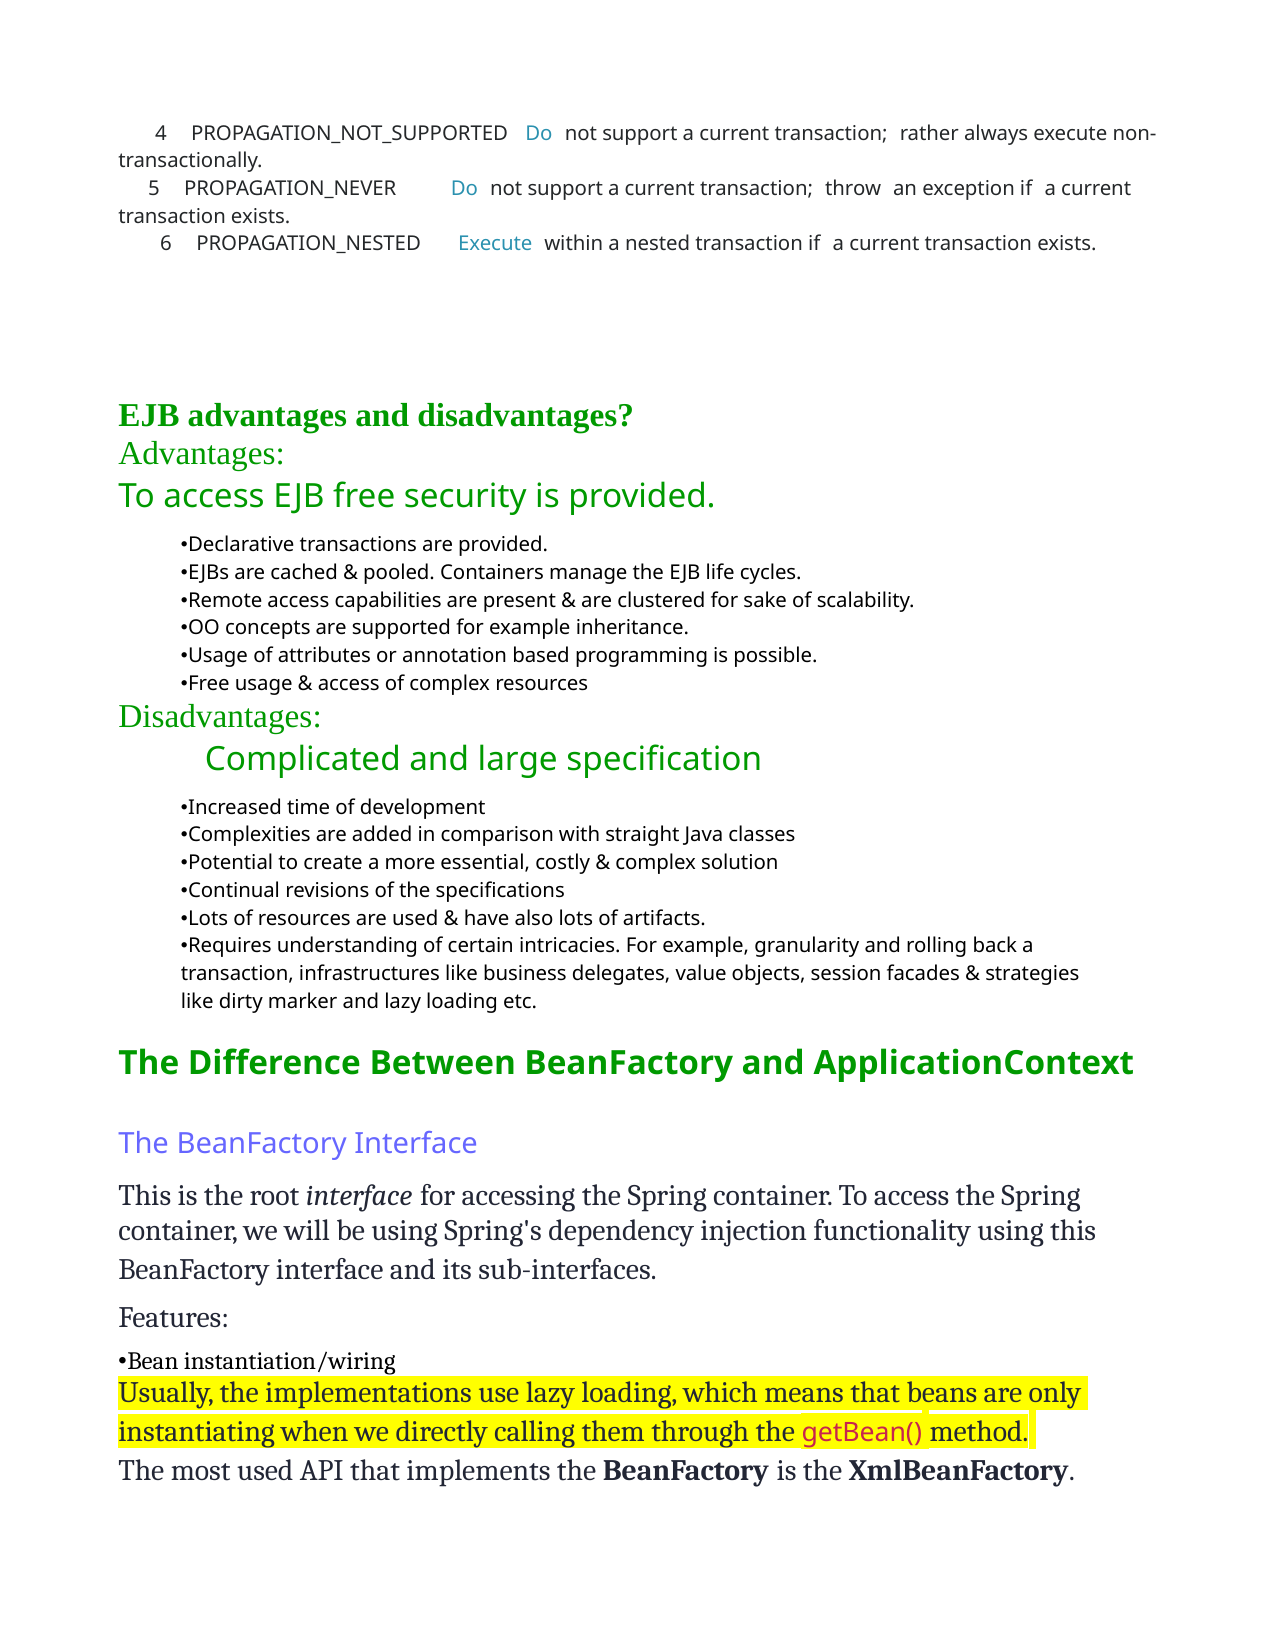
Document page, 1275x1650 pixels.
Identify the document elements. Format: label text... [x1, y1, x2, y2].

text Features: [118, 1300, 1157, 1334]
list Increased time of development [118, 792, 1094, 820]
text Advantages: [118, 434, 1157, 472]
list Complexities are added in comparison with straight Java classes [118, 820, 1094, 848]
list EJBs are cached & pooled. Containers manage the EJB life cycles. [118, 558, 1094, 585]
text The most used API that implements the BeanFactory is the XmlBeanFactory. [118, 1449, 1157, 1489]
text Usually, the implementations use lazy loading, which means that beans are only instantiating when we directly calling them through the getBean() method. [118, 1376, 1157, 1449]
list Lots of resources are used & have also lots of artifacts. [118, 903, 1094, 931]
list Remote access capabilities are present & are clustered for sake of scalability. [118, 585, 1094, 613]
text Disadvantages: [118, 696, 1157, 734]
list Free usage & access of complex resources [118, 668, 1094, 696]
text To access EJB free security is provided. [118, 472, 1157, 517]
text 5 PROPAGATION_NEVER Do not support a current transaction; throw an exception if a current transaction exists. [118, 173, 1157, 229]
text This is the root interface for accessing the Spring container. To access the Spring container, we will be using Spring's dependency injection functionality using this BeanFactory interface and its sub-interfaces. [118, 1174, 1157, 1288]
text 4 PROPAGATION_NOT_SUPPORTED Do not support a current transaction; rather always execute non-transactionally. [118, 118, 1157, 173]
list Continual revisions of the specifications [118, 876, 1094, 903]
list Usage of attributes or annotation based programming is possible. [118, 641, 1094, 668]
subtitle The BeanFactory Interface [118, 1122, 1157, 1162]
text Complicated and large specification [118, 734, 1157, 780]
list Bean instantiation/wiring [118, 1347, 1157, 1376]
list OO concepts are supported for example inheritance. [118, 613, 1094, 641]
text EJB advantages and disadvantages? [118, 395, 1157, 434]
text 6 PROPAGATION_NESTED Execute within a nested transaction if a current transaction exists. [118, 229, 1157, 257]
list Declarative transactions are provided. [118, 530, 1094, 558]
subtitle The Difference Between BeanFactory and ApplicationContext [118, 1039, 1157, 1084]
list Potential to create a more essential, costly & complex solution [118, 848, 1094, 876]
list Requires understanding of certain intricacies. For example, granularity and rolling back a transaction, infrastructures like business delegates, value objects, session facades & strategies like dirty marker and lazy loading etc. [118, 931, 1094, 1014]
